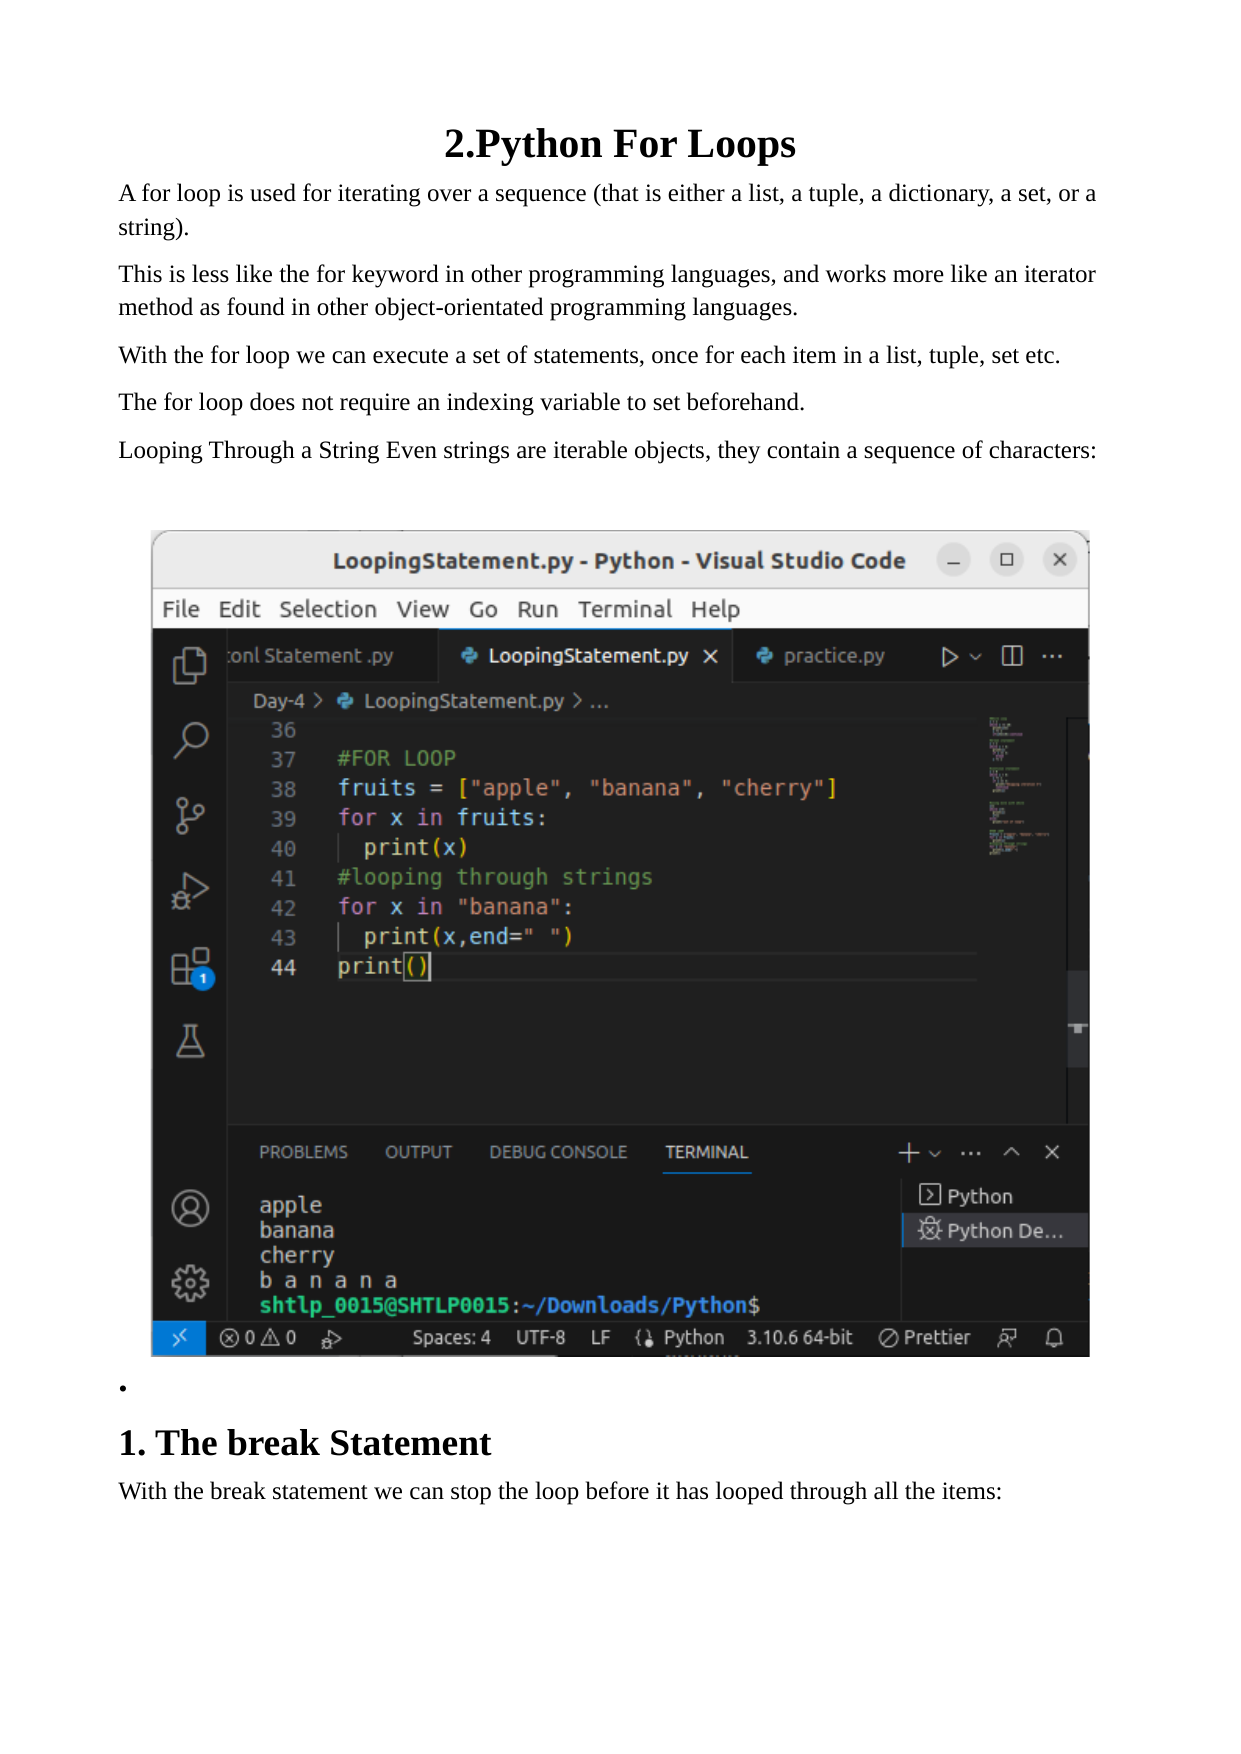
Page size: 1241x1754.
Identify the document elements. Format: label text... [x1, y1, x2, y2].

subtitle 1. The break Statement [118, 1421, 1122, 1464]
subtitle 2.Python For Loops [118, 118, 1122, 166]
text The for loop does not require an indexing variable to set beforehand. [118, 387, 1122, 416]
text A for loop is used for iterating over a sequence (that is either a list, a tuple, a dictionary, a set, or a string). [118, 178, 1122, 240]
picture [150, 530, 1090, 1357]
text This is less like the for keyword in other programming languages, and works more like an iterator method as found in other object-orientated programming languages. [118, 259, 1122, 321]
text Looping Through a String Even strings are iterable objects, they contain a sequence of characters: [118, 435, 1122, 464]
text With the for loop we can execute a set of statements, once for each item in a list, tuple, set etc. [118, 340, 1122, 368]
text . [118, 530, 1122, 1400]
text With the break statement we can stop the loop before it has looped through all the items: [118, 1476, 1122, 1505]
